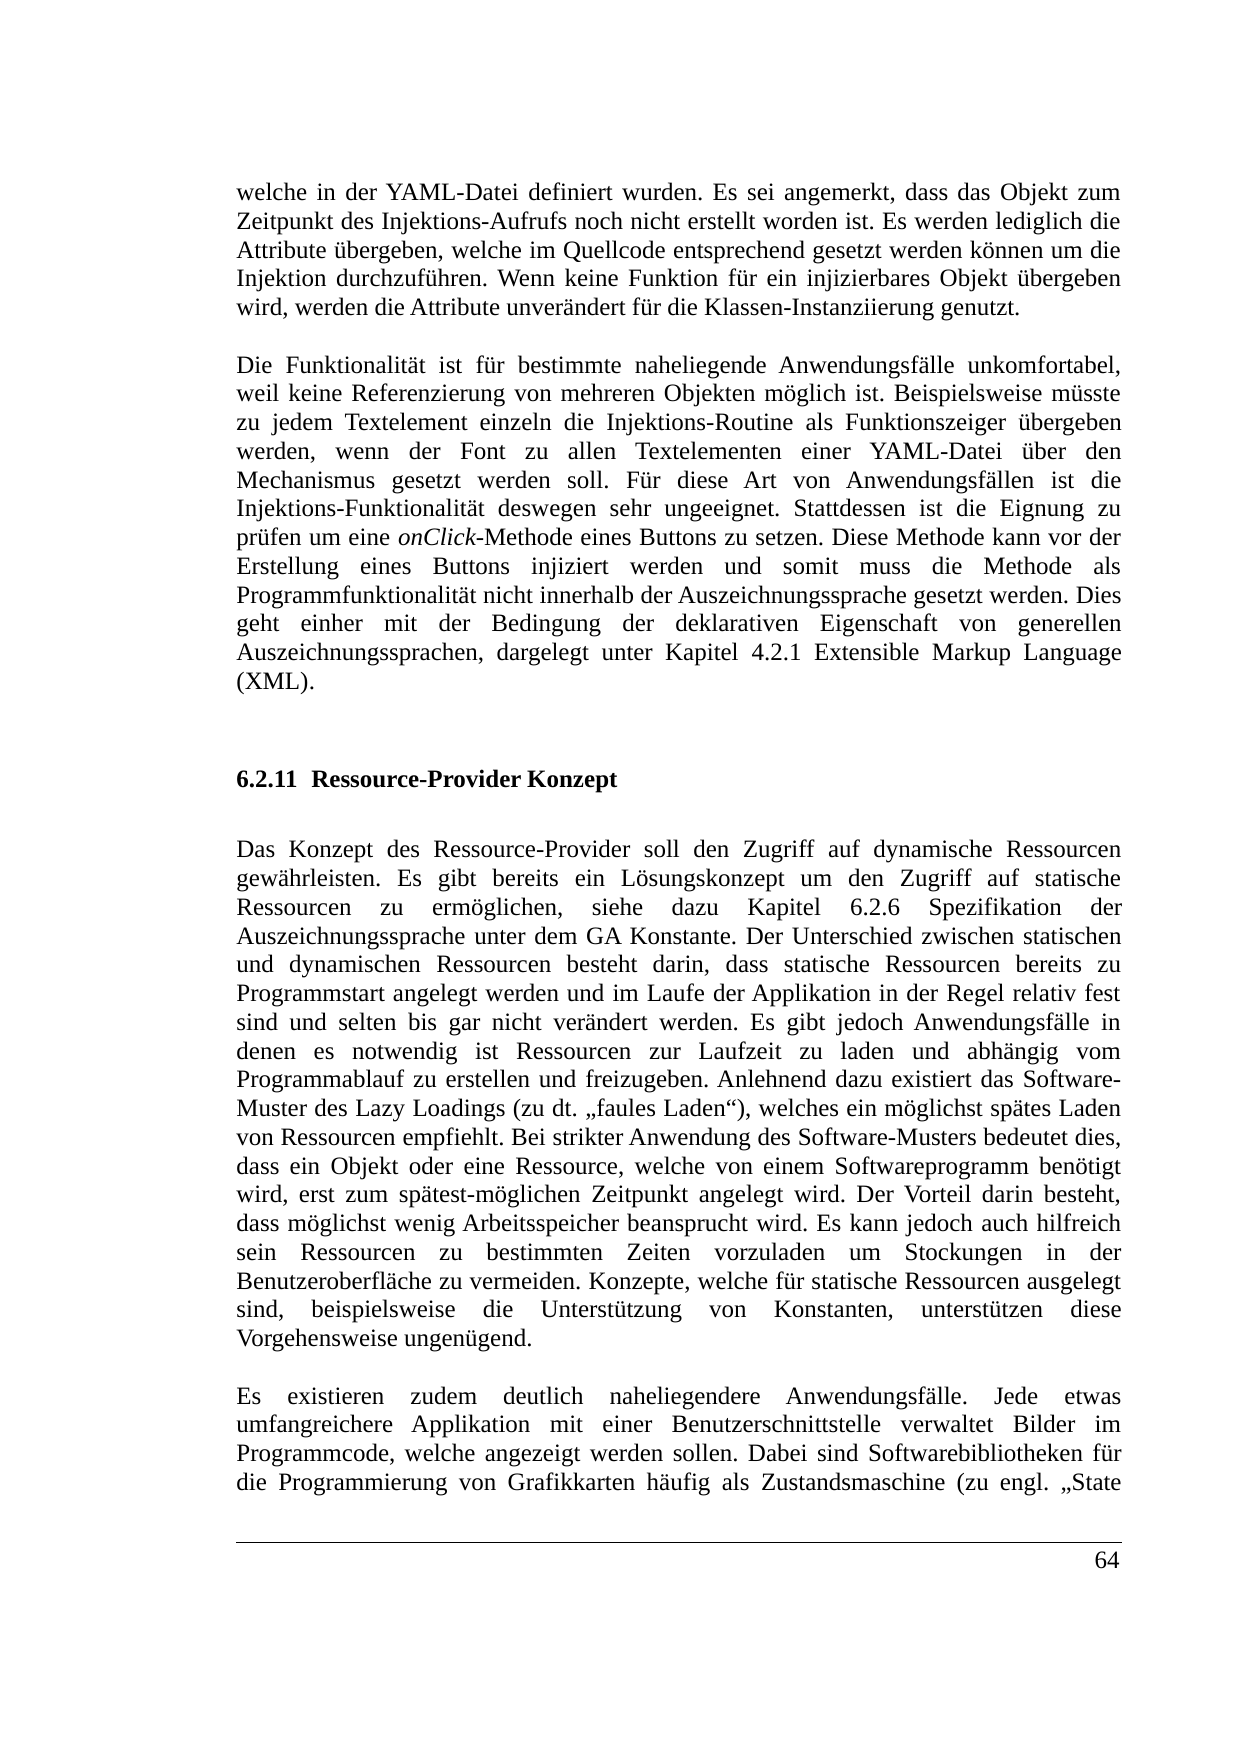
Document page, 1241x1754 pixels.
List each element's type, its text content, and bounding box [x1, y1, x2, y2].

text Es existieren zudem deutlich naheliegendere Anwendungsfälle. Jede etwas umfangreichere Applikation mit einer Benutzerschnittstelle verwaltet Bilder im Programmcode, welche angezeigt werden sollen. Dabei sind Softwarebibliotheken für die Programmierung von Grafikkarten häufig als Zustandsmaschine (zu engl. „State [236, 1381, 1122, 1496]
text welche in der YAML-Datei definiert wurden. Es sei angemerkt, dass das Objekt zum Zeitpunkt des Injektions-Aufrufs noch nicht erstellt worden ist. Es werden lediglich die Attribute übergeben, welche im Quellcode entsprechend gesetzt werden können um die Injektion durchzuführen. Wenn keine Funktion für ein injizierbares Objekt übergeben wird, werden die Attribute unverändert für die Klassen-Instanziierung genutzt. [236, 177, 1122, 321]
text Die Funktionalität ist für bestimmte naheliegende Anwendungsfälle unkomfortabel, weil keine Referenzierung von mehreren Objekten möglich ist. Beispielsweise müsste zu jedem Textelement einzeln die Injektions-Routine als Funktionszeiger übergeben werden, wenn der Font zu allen Textelementen einer YAML-Datei über den Mechanismus gesetzt werden soll. Für diese Art von Anwendungsfällen ist die Injektions-Funktionalität deswegen sehr ungeeignet. Stattdessen ist die Eignung zu prüfen um eine onClick-Methode eines Buttons zu setzen. Diese Methode kann vor der Erstellung eines Buttons injiziert werden und somit muss die Methode als Programmfunktionalität nicht innerhalb der Auszeichnungssprache gesetzt werden. Dies geht einher mit der Bedingung der deklarativen Eigenschaft von generellen Auszeichnungssprachen, dargelegt unter Kapitel 4.2.1 Extensible Markup Language (XML). [236, 350, 1122, 695]
text Das Konzept des Ressource-Provider soll den Zugriff auf dynamische Ressourcen gewährleisten. Es gibt bereits ein Lösungskonzept um den Zugriff auf statische Ressourcen zu ermöglichen, siehe dazu Kapitel 6.2.6 Spezifikation der Auszeichnungssprache unter dem GA Konstante. Der Unterschied zwischen statischen und dynamischen Ressourcen besteht darin, dass statische Ressourcen bereits zu Programmstart angelegt werden und im Laufe der Applikation in der Regel relativ fest sind und selten bis gar nicht verändert werden. Es gibt jedoch Anwendungsfälle in denen es notwendig ist Ressourcen zur Laufzeit zu laden und abhängig vom Programmablauf zu erstellen und freizugeben. Anlehnend dazu existiert das Software-Muster des Lazy Loadings (zu dt. „faules Laden“), welches ein möglichst spätes Laden von Ressourcen empfiehlt. Bei strikter Anwendung des Software-Musters bedeutet dies, dass ein Objekt oder eine Ressource, welche von einem Softwareprogramm benötigt wird, erst zum spätest-möglichen Zeitpunkt angelegt wird. Der Vorteil darin besteht, dass möglichst wenig Arbeitsspeicher beansprucht wird. Es kann jedoch auch hilfreich sein Ressourcen zu bestimmten Zeiten vorzuladen um Stockungen in der Benutzeroberfläche zu vermeiden. Konzepte, welche für statische Ressourcen ausgelegt sind, beispielsweise die Unterstützung von Konstanten, unterstützen diese Vorgehensweise ungenügend. [236, 834, 1122, 1352]
subtitle Ressource-Provider Konzept [236, 764, 1122, 793]
